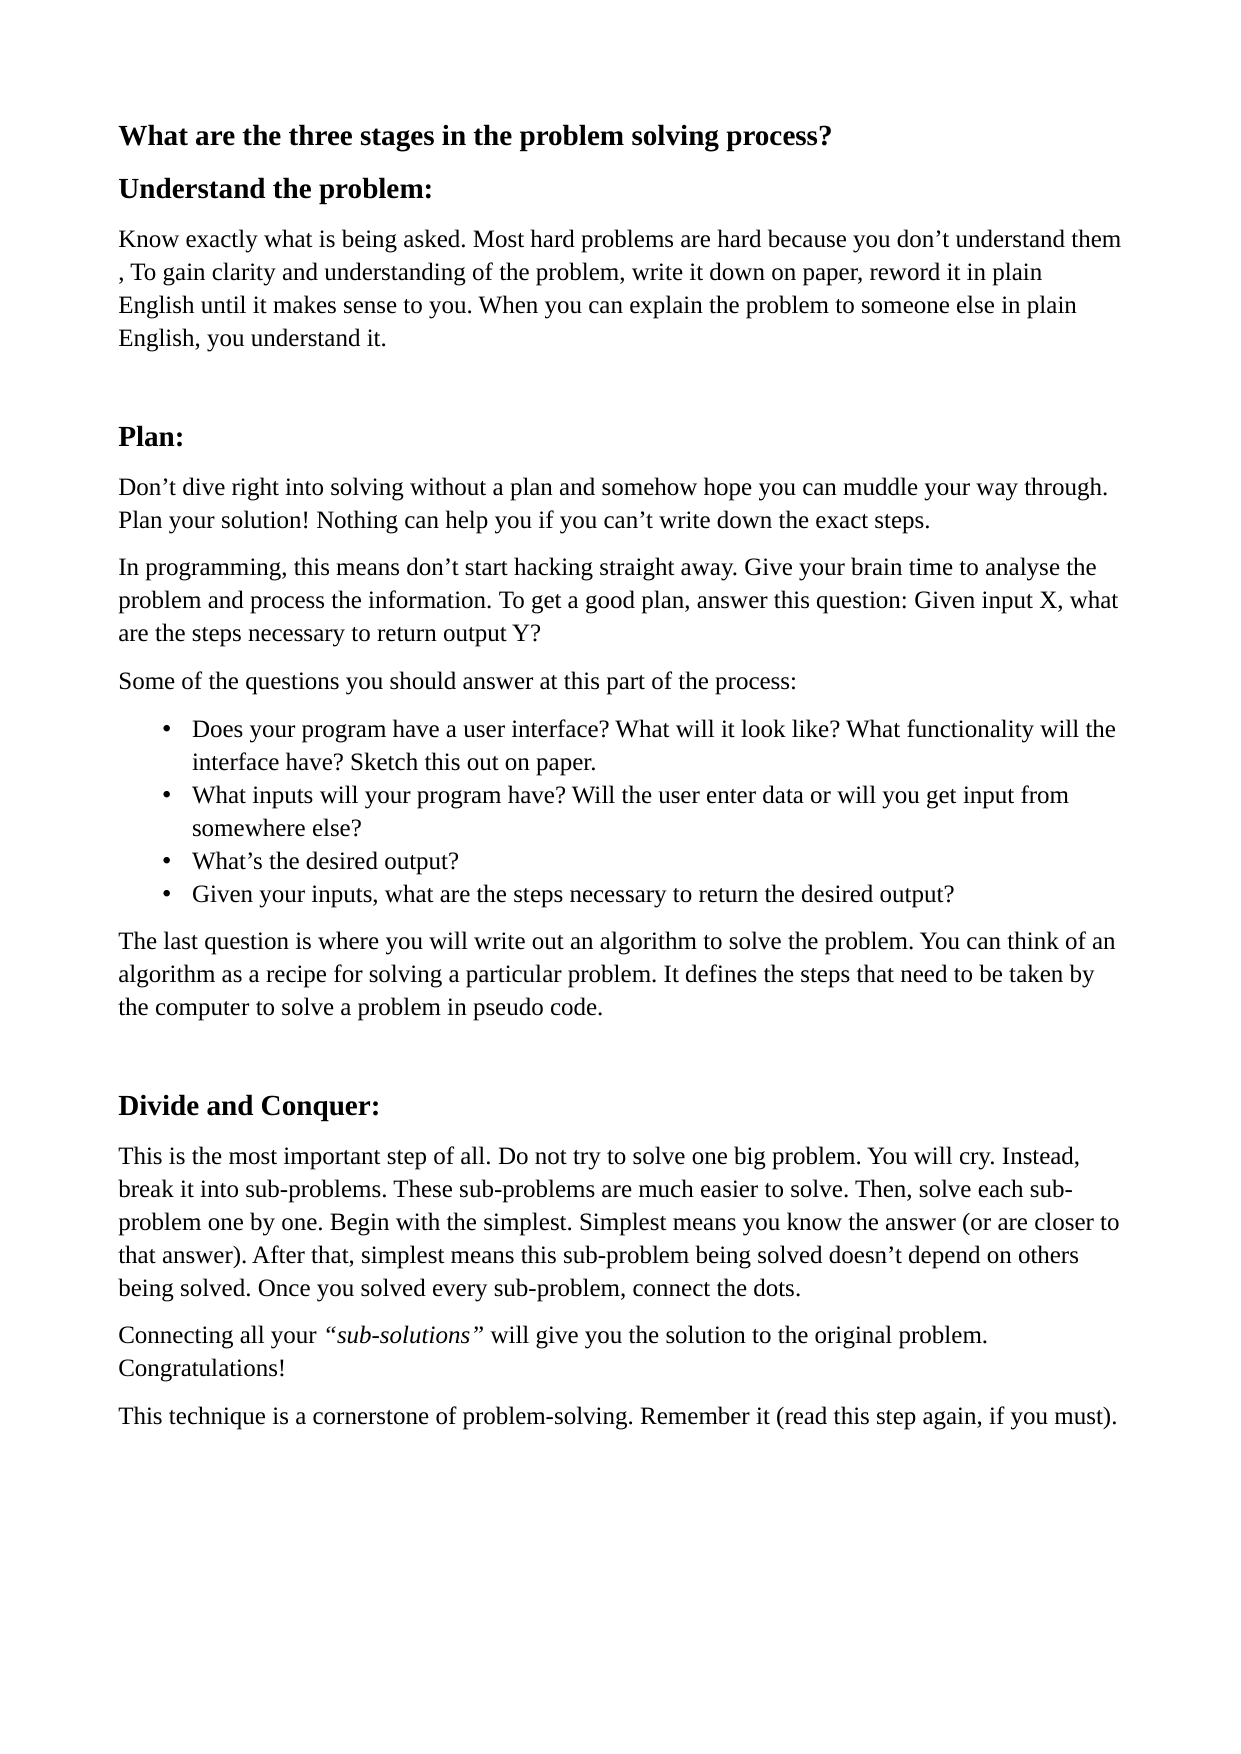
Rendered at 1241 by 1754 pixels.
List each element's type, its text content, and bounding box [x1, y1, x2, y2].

text Some of the questions you should answer at this part of the process: [118, 666, 1122, 695]
list Does your program have a user interface? What will it look like? What functionality will the interface have? Sketch this out on paper. [162, 714, 1122, 775]
text This is the most important step of all. Do not try to solve one big problem. You will cry. Instead, break it into sub-problems. These sub-problems are much easier to solve. Then, solve each sub-problem one by one. Begin with the simplest. Simplest means you know the answer (or are closer to that answer). After that, simplest means this sub-problem being solved doesn’t depend on others being solved. Once you solved every sub-problem, connect the dots. [118, 1141, 1122, 1302]
text In programming, this means don’t start hacking straight away. Give your brain time to analyse the problem and process the information. To get a good plan, answer this question: Given input X, what are the steps necessary to return output Y? [118, 552, 1122, 647]
text What are the three stages in the problem solving process? [118, 118, 1122, 152]
text The last question is where you will write out an algorithm to solve the problem. You can think of an algorithm as a recipe for solving a particular problem. It defines the steps that need to be taken by the computer to solve a problem in pseudo code. [118, 926, 1122, 1021]
text Know exactly what is being asked. Most hard problems are hard because you don’t understand them , To gain clarity and understanding of the problem, write it down on paper, reword it in plain English until it makes sense to you. When you can explain the problem to someone else in plain English, you understand it. [118, 224, 1122, 352]
text Divide and Conquer: [118, 1088, 1122, 1121]
text Connecting all your “sub-solutions” will give you the solution to the original problem. Congratulations! [118, 1320, 1122, 1382]
list What inputs will your program have? Will the user enter data or will you get input from somewhere else? [162, 780, 1122, 841]
text Don’t dive right into solving without a plan and somehow hope you can muddle your way through. Plan your solution! Nothing can help you if you can’t write down the exact steps. [118, 472, 1122, 533]
text This technique is a cornerstone of problem-solving. Remember it (read this step again, if you must). [118, 1401, 1122, 1430]
text Understand the problem: [118, 171, 1122, 205]
list What’s the desired output? [162, 846, 1122, 874]
list Given your inputs, what are the steps necessary to return the desired output? [162, 879, 1122, 907]
text Plan: [118, 419, 1122, 452]
